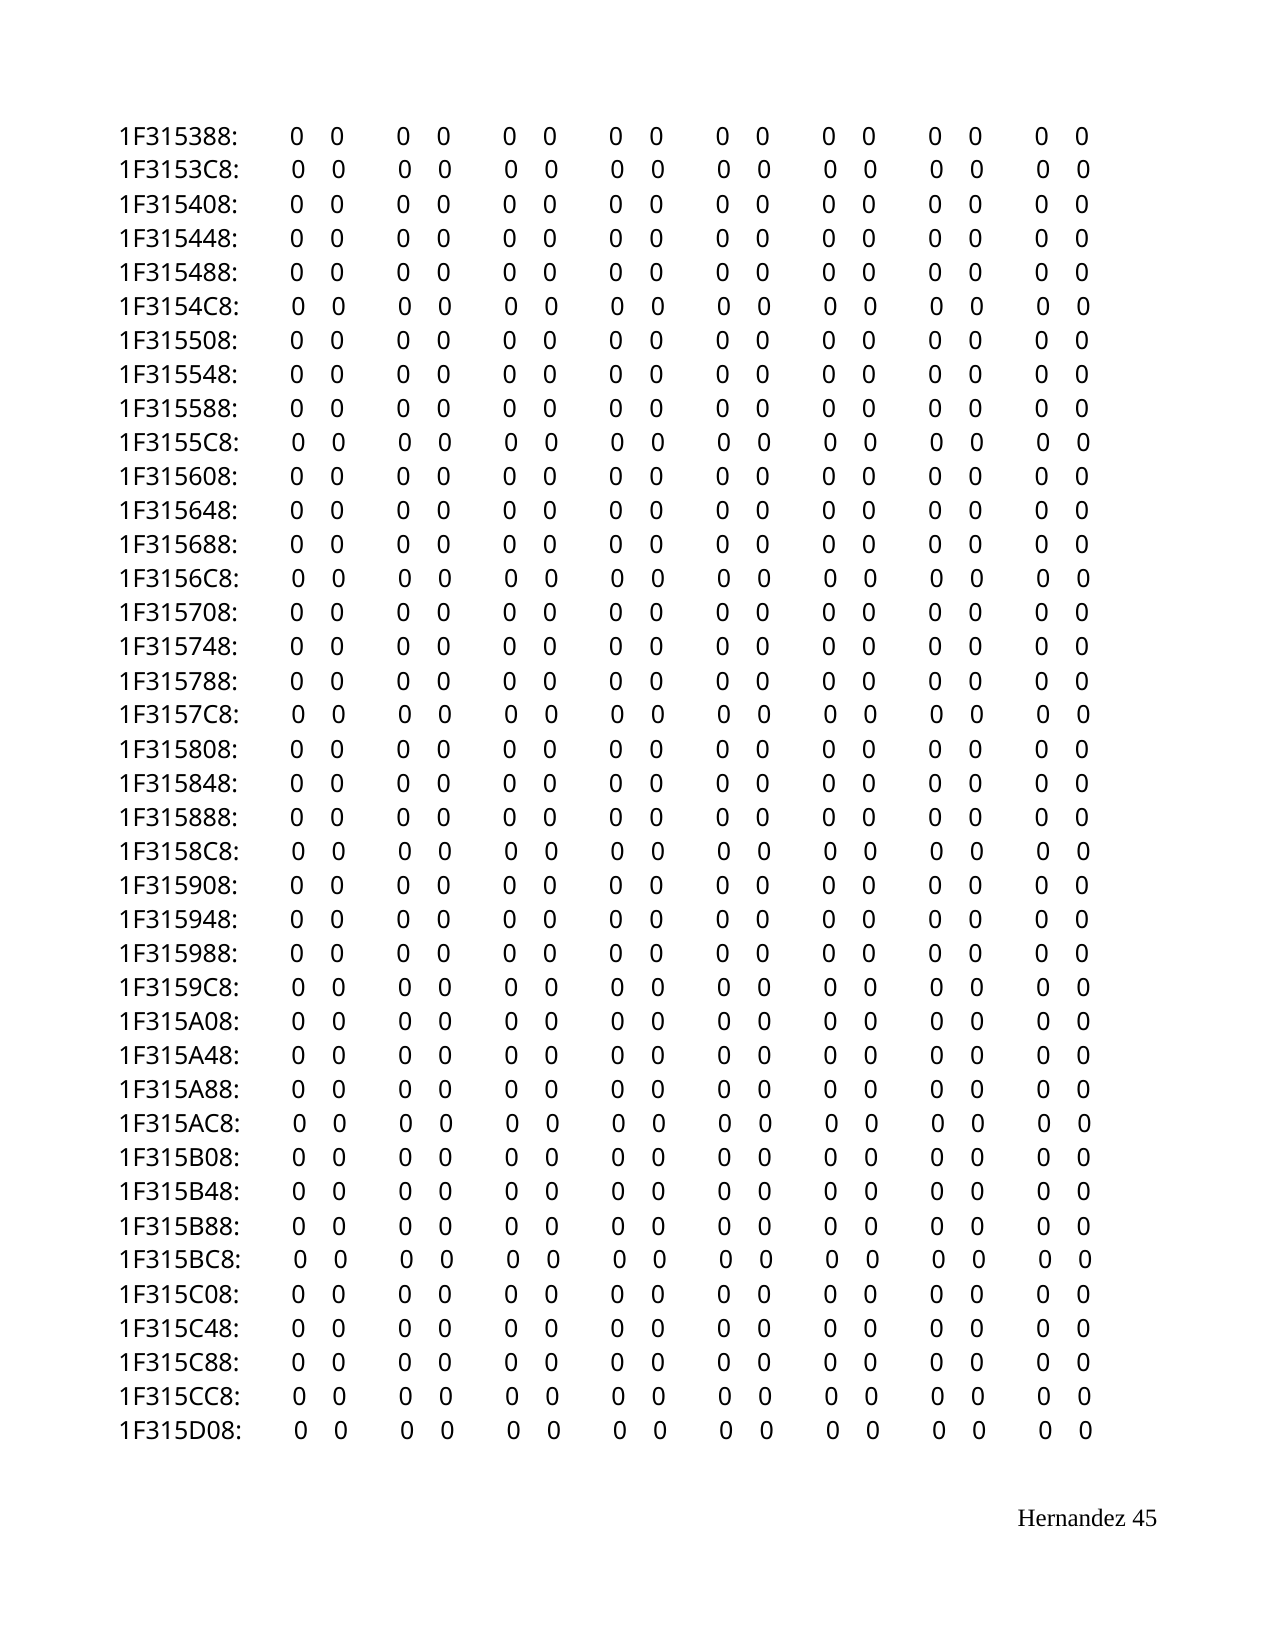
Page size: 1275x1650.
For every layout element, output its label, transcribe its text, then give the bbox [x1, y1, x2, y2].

text 1F3157C8: 0 0 0 0 0 0 0 0 0 0 0 0 0 0 0 0 [118, 697, 1157, 731]
text 1F315B88: 0 0 0 0 0 0 0 0 0 0 0 0 0 0 0 0 [118, 1208, 1157, 1242]
text 1F315488: 0 0 0 0 0 0 0 0 0 0 0 0 0 0 0 0 [118, 254, 1157, 288]
text 1F315408: 0 0 0 0 0 0 0 0 0 0 0 0 0 0 0 0 [118, 186, 1157, 220]
text 1F315448: 0 0 0 0 0 0 0 0 0 0 0 0 0 0 0 0 [118, 220, 1157, 254]
text 1F315708: 0 0 0 0 0 0 0 0 0 0 0 0 0 0 0 0 [118, 595, 1157, 629]
text 1F315588: 0 0 0 0 0 0 0 0 0 0 0 0 0 0 0 0 [118, 391, 1157, 425]
text 1F315808: 0 0 0 0 0 0 0 0 0 0 0 0 0 0 0 0 [118, 731, 1157, 765]
text 1F3159C8: 0 0 0 0 0 0 0 0 0 0 0 0 0 0 0 0 [118, 970, 1157, 1004]
text 1F315748: 0 0 0 0 0 0 0 0 0 0 0 0 0 0 0 0 [118, 629, 1157, 663]
text 1F315B08: 0 0 0 0 0 0 0 0 0 0 0 0 0 0 0 0 [118, 1140, 1157, 1174]
text 1F315A48: 0 0 0 0 0 0 0 0 0 0 0 0 0 0 0 0 [118, 1038, 1157, 1072]
text 1F315B48: 0 0 0 0 0 0 0 0 0 0 0 0 0 0 0 0 [118, 1174, 1157, 1208]
text 1F315608: 0 0 0 0 0 0 0 0 0 0 0 0 0 0 0 0 [118, 459, 1157, 493]
text 1F3158C8: 0 0 0 0 0 0 0 0 0 0 0 0 0 0 0 0 [118, 833, 1157, 867]
text 1F315C88: 0 0 0 0 0 0 0 0 0 0 0 0 0 0 0 0 [118, 1344, 1157, 1378]
text 1F315548: 0 0 0 0 0 0 0 0 0 0 0 0 0 0 0 0 [118, 357, 1157, 391]
text 1F315988: 0 0 0 0 0 0 0 0 0 0 0 0 0 0 0 0 [118, 936, 1157, 970]
text 1F315CC8: 0 0 0 0 0 0 0 0 0 0 0 0 0 0 0 0 [118, 1378, 1157, 1412]
text 1F3155C8: 0 0 0 0 0 0 0 0 0 0 0 0 0 0 0 0 [118, 425, 1157, 459]
text 1F3156C8: 0 0 0 0 0 0 0 0 0 0 0 0 0 0 0 0 [118, 561, 1157, 595]
text 1F3153C8: 0 0 0 0 0 0 0 0 0 0 0 0 0 0 0 0 [118, 152, 1157, 186]
text 1F315508: 0 0 0 0 0 0 0 0 0 0 0 0 0 0 0 0 [118, 322, 1157, 357]
text 1F315788: 0 0 0 0 0 0 0 0 0 0 0 0 0 0 0 0 [118, 663, 1157, 697]
text 1F315AC8: 0 0 0 0 0 0 0 0 0 0 0 0 0 0 0 0 [118, 1106, 1157, 1140]
text 1F315A88: 0 0 0 0 0 0 0 0 0 0 0 0 0 0 0 0 [118, 1072, 1157, 1106]
text 1F315908: 0 0 0 0 0 0 0 0 0 0 0 0 0 0 0 0 [118, 867, 1157, 902]
text 1F315848: 0 0 0 0 0 0 0 0 0 0 0 0 0 0 0 0 [118, 765, 1157, 799]
text 1F315BC8: 0 0 0 0 0 0 0 0 0 0 0 0 0 0 0 0 [118, 1242, 1157, 1276]
text 1F315948: 0 0 0 0 0 0 0 0 0 0 0 0 0 0 0 0 [118, 902, 1157, 936]
text 1F315A08: 0 0 0 0 0 0 0 0 0 0 0 0 0 0 0 0 [118, 1004, 1157, 1038]
text 1F315C08: 0 0 0 0 0 0 0 0 0 0 0 0 0 0 0 0 [118, 1276, 1157, 1310]
text 1F315D08: 0 0 0 0 0 0 0 0 0 0 0 0 0 0 0 0 [118, 1412, 1157, 1447]
text 1F315C48: 0 0 0 0 0 0 0 0 0 0 0 0 0 0 0 0 [118, 1310, 1157, 1344]
text 1F3154C8: 0 0 0 0 0 0 0 0 0 0 0 0 0 0 0 0 [118, 288, 1157, 322]
text 1F315648: 0 0 0 0 0 0 0 0 0 0 0 0 0 0 0 0 [118, 493, 1157, 527]
text 1F315388: 0 0 0 0 0 0 0 0 0 0 0 0 0 0 0 0 [118, 118, 1157, 152]
text 1F315688: 0 0 0 0 0 0 0 0 0 0 0 0 0 0 0 0 [118, 527, 1157, 561]
text 1F315888: 0 0 0 0 0 0 0 0 0 0 0 0 0 0 0 0 [118, 799, 1157, 833]
